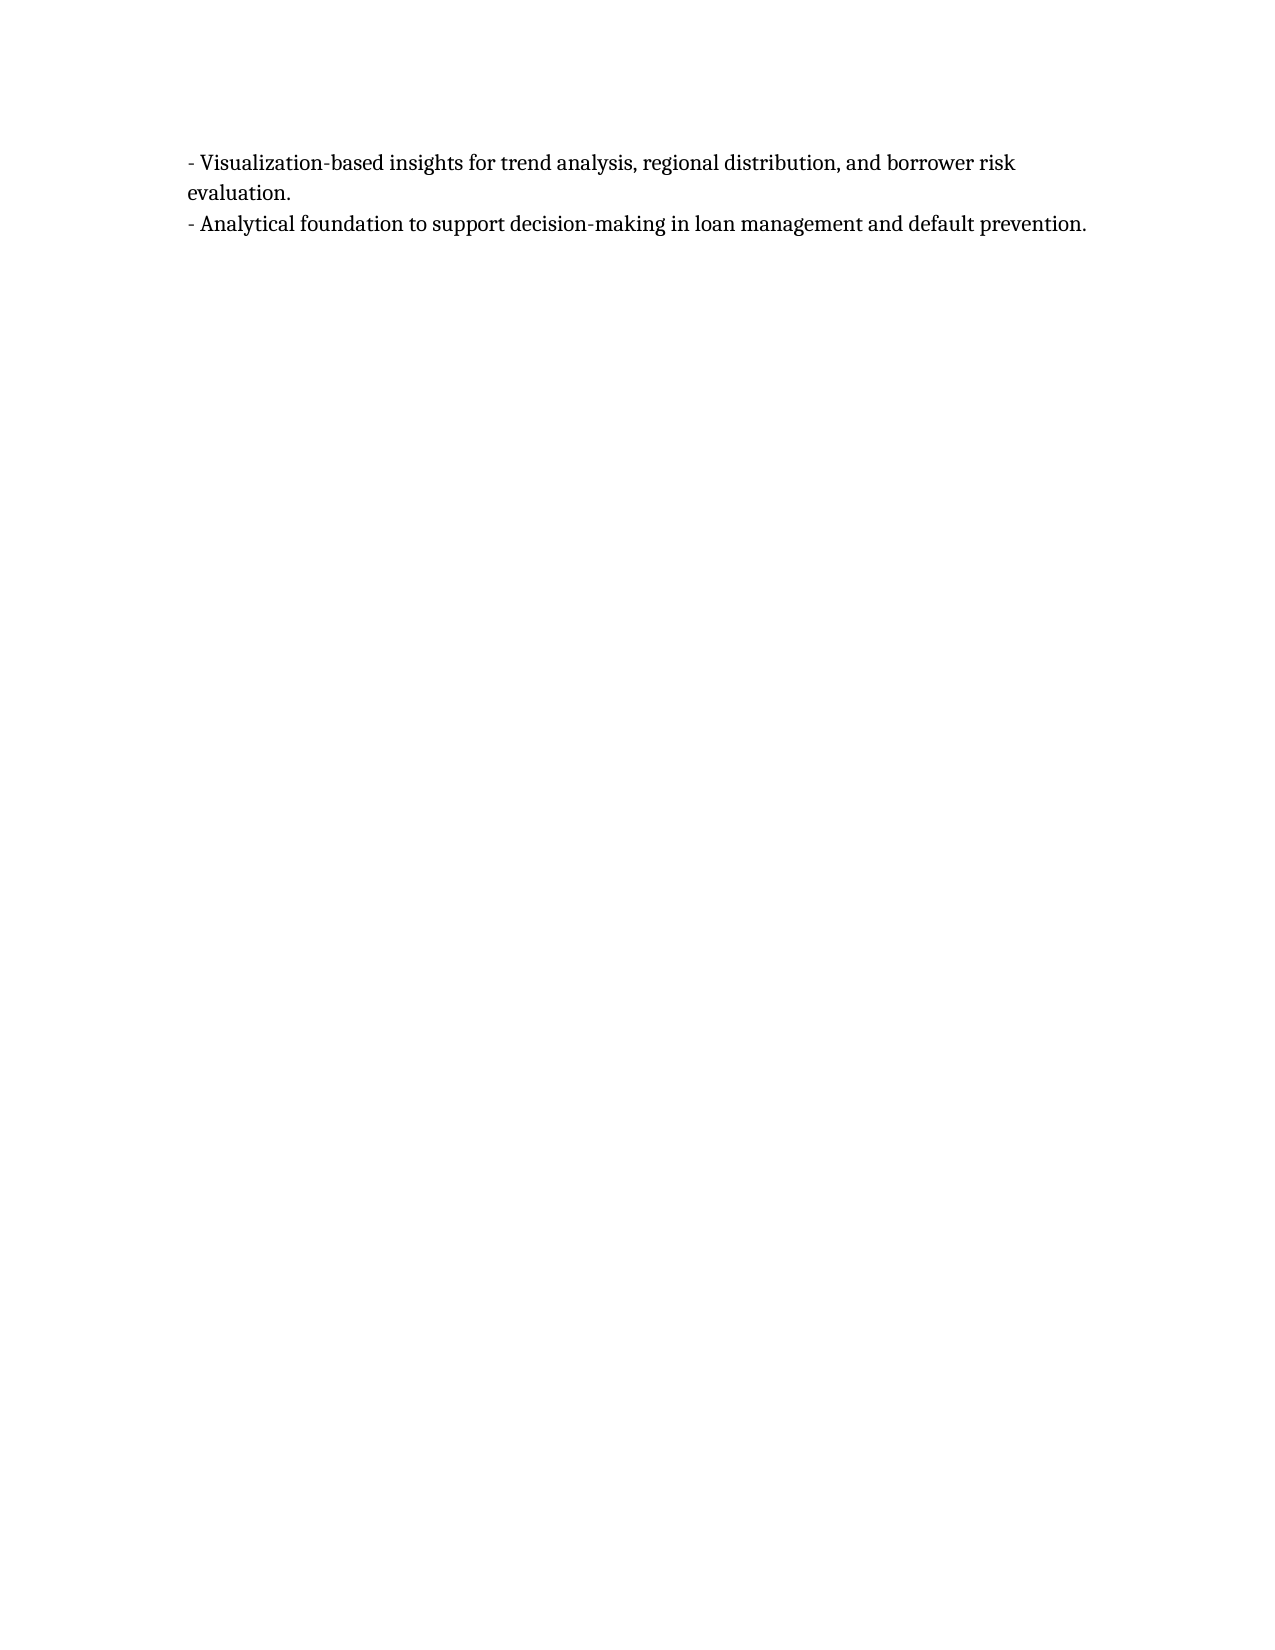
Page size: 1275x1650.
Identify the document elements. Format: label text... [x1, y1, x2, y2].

text - Visualization-based insights for trend analysis, regional distribution, and borrower risk evaluation. - Analytical foundation to support decision-making in loan management and default prevention. [187, 150, 1087, 237]
